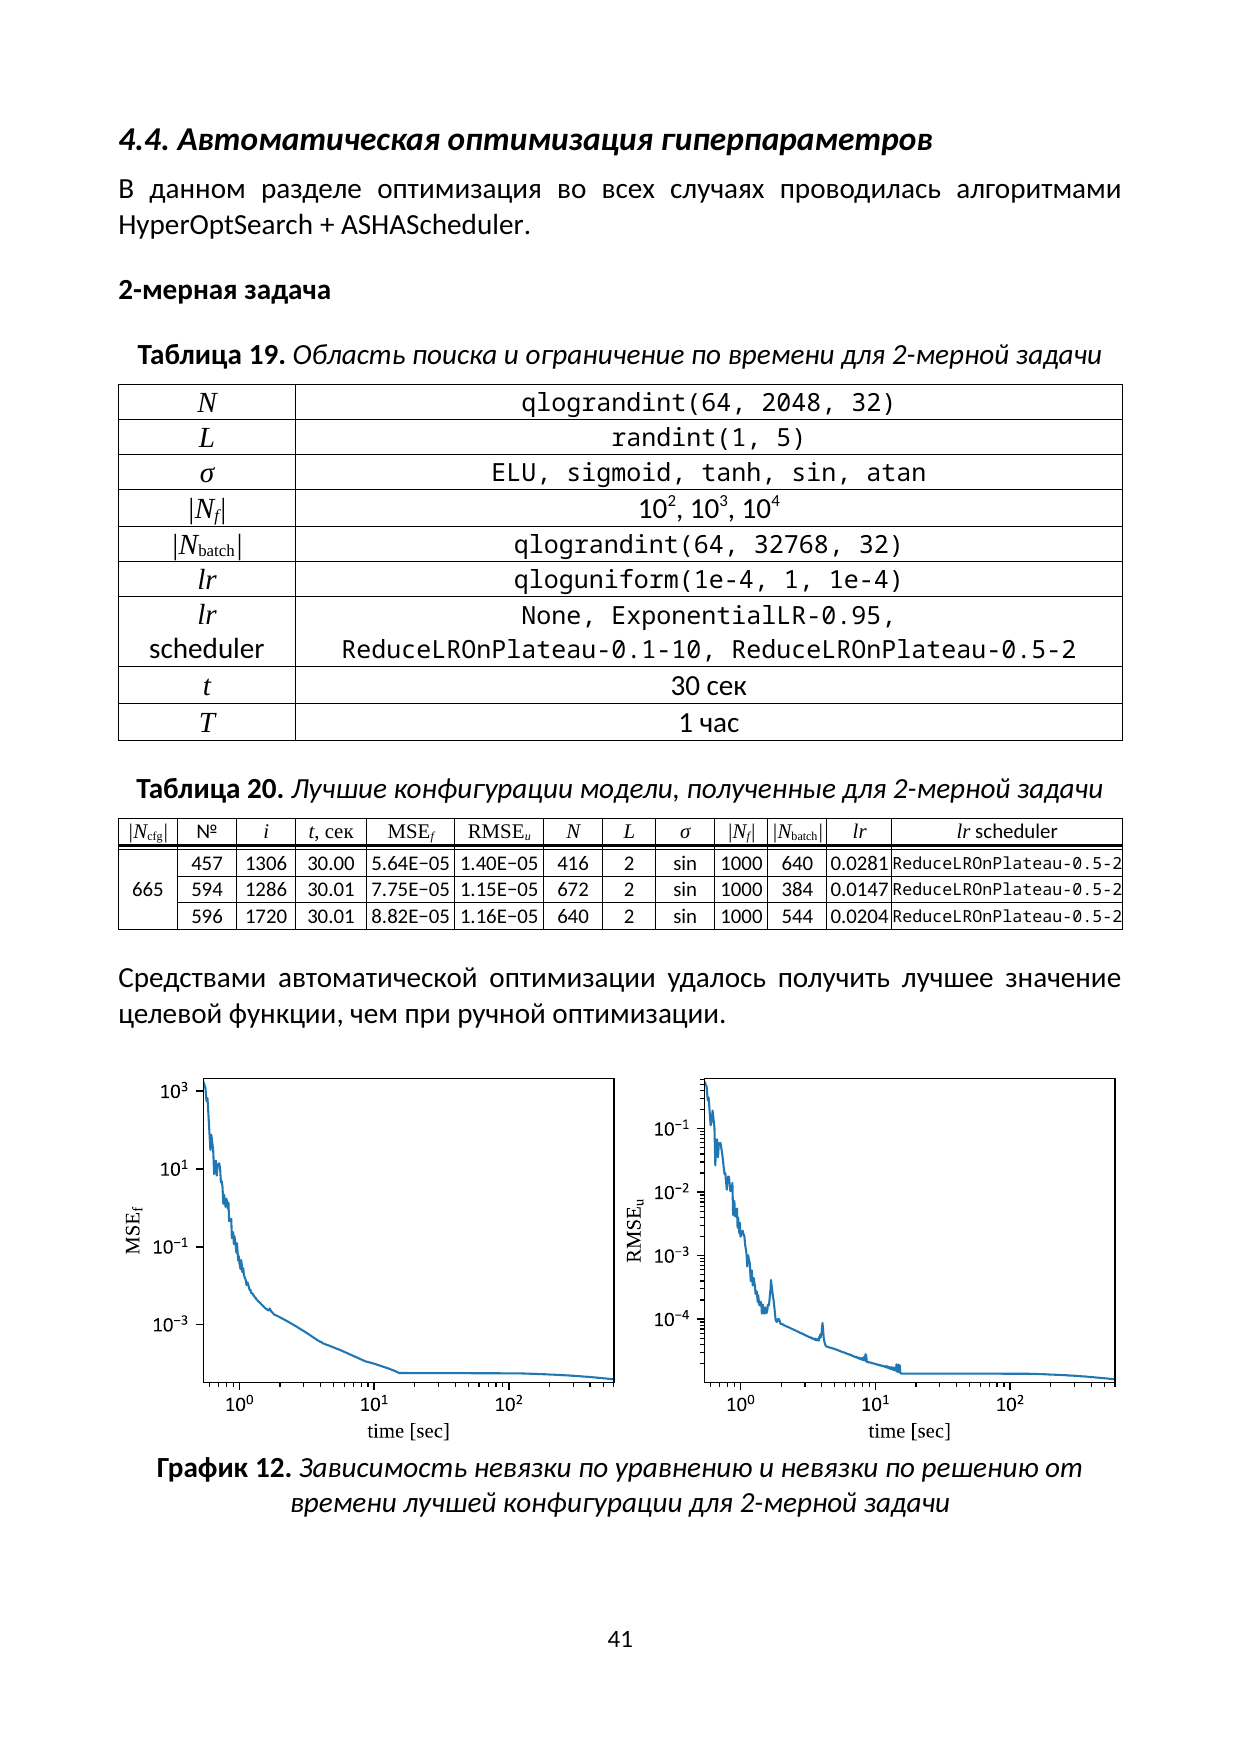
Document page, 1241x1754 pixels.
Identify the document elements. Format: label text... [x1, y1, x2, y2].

table_cell 1.16E−05 [455, 903, 543, 928]
table_cell 2 [603, 903, 655, 928]
table_cell 1000 [715, 877, 767, 902]
table_cell randint(1, 5) [296, 420, 1122, 454]
subtitle 2-мерная задача [118, 271, 1122, 307]
table_header t, сек [296, 819, 366, 844]
table_cell lr [119, 562, 295, 596]
table_cell 7.75E−05 [367, 877, 454, 902]
table_cell 384 [768, 877, 826, 902]
table_cell 1720 [237, 903, 295, 928]
table_header |Nbatch| [768, 819, 826, 844]
table_cell 2 [603, 877, 655, 902]
table_cell L [119, 420, 295, 454]
table_header qlograndint(64, 2048, 32) [296, 385, 1122, 419]
table_header |Nf| [715, 819, 767, 844]
table_header N [119, 385, 295, 419]
table_cell |Nf| [119, 490, 295, 526]
table_cell 1 час [296, 704, 1122, 739]
table_cell |Nbatch| [119, 527, 295, 561]
table_cell None, ExponentialLR-0.95, ReduceLROnPlateau-0.1-10, ReduceLROnPlateau-0.5-2 [296, 597, 1122, 666]
table_header MSEf [367, 819, 454, 844]
table_cell 102, 103, 104 [296, 490, 1122, 526]
text Средствами автоматической оптимизации удалось получить лучшее значение целевой функции, чем при ручной оптимизации. [118, 959, 1122, 1030]
table_cell 1.40E−05 [455, 850, 543, 876]
text В данном разделе оптимизация во всех случаях проводилась алгоритмами HyperOptSearch + ASHAScheduler. [118, 171, 1122, 242]
table_cell 416 [544, 850, 602, 876]
table_header i [237, 819, 295, 844]
table_cell T [119, 704, 295, 739]
table_cell 672 [544, 877, 602, 902]
table_cell ReduceLROnPlateau-0.5-2 [892, 850, 1122, 876]
table_cell 8.82E−05 [367, 903, 454, 928]
table_cell 640 [768, 850, 826, 876]
table_cell 594 [178, 877, 236, 902]
table_header L [603, 819, 655, 844]
table_cell ReduceLROnPlateau-0.5-2 [892, 877, 1122, 902]
table_cell 30 сек [296, 667, 1122, 703]
table_cell σ [119, 455, 295, 489]
table_cell t [119, 667, 295, 703]
table_header lr scheduler [892, 819, 1122, 844]
table_cell 0.0204 [827, 903, 891, 928]
table_header N [544, 819, 602, 844]
table_cell qloguniform(1e-4, 1, 1e-4) [296, 562, 1122, 596]
table_cell 544 [768, 903, 826, 928]
table_cell 30.00 [296, 850, 366, 876]
table_cell sin [656, 850, 714, 876]
table_cell lr scheduler [119, 597, 295, 666]
table_cell ReduceLROnPlateau-0.5-2 [892, 903, 1122, 928]
table_header № [178, 819, 236, 844]
table_cell 1000 [715, 850, 767, 876]
table_cell 30.01 [296, 903, 366, 928]
subtitle Автоматическая оптимизация гиперпараметров [118, 118, 1122, 159]
table_cell 640 [544, 903, 602, 928]
text График 12. Зависимость невязки по уравнению и невязки по решению от времени лучшей конфигурации для 2-мерной задачи [118, 1072, 1122, 1520]
table_header RMSEu [455, 819, 543, 844]
table_cell 457 [178, 850, 236, 876]
table_cell 2 [603, 850, 655, 876]
text Таблица 19. Область поиска и ограничение по времени для 2-мерной задачи [118, 336, 1122, 372]
table_cell sin [656, 903, 714, 928]
table_cell 1306 [237, 850, 295, 876]
table_cell 1000 [715, 903, 767, 928]
table_cell 0.0147 [827, 877, 891, 902]
table_cell qlograndint(64, 32768, 32) [296, 527, 1122, 561]
table_cell 5.64E−05 [367, 850, 454, 876]
table_header |Ncfg| [119, 819, 177, 844]
table_cell sin [656, 877, 714, 902]
table_cell 596 [178, 903, 236, 928]
table_cell 30.01 [296, 877, 366, 902]
table_cell 665 [119, 850, 177, 928]
text Таблица 20. Лучшие конфигурации модели, полученные для 2-мерной задачи [118, 770, 1122, 806]
table_cell ELU, sigmoid, tanh, sin, atan [296, 455, 1122, 489]
table_cell 1286 [237, 877, 295, 902]
table_cell 0.0281 [827, 850, 891, 876]
table_header lr [827, 819, 891, 844]
table_cell 1.15E−05 [455, 877, 543, 902]
table_header σ [656, 819, 714, 844]
